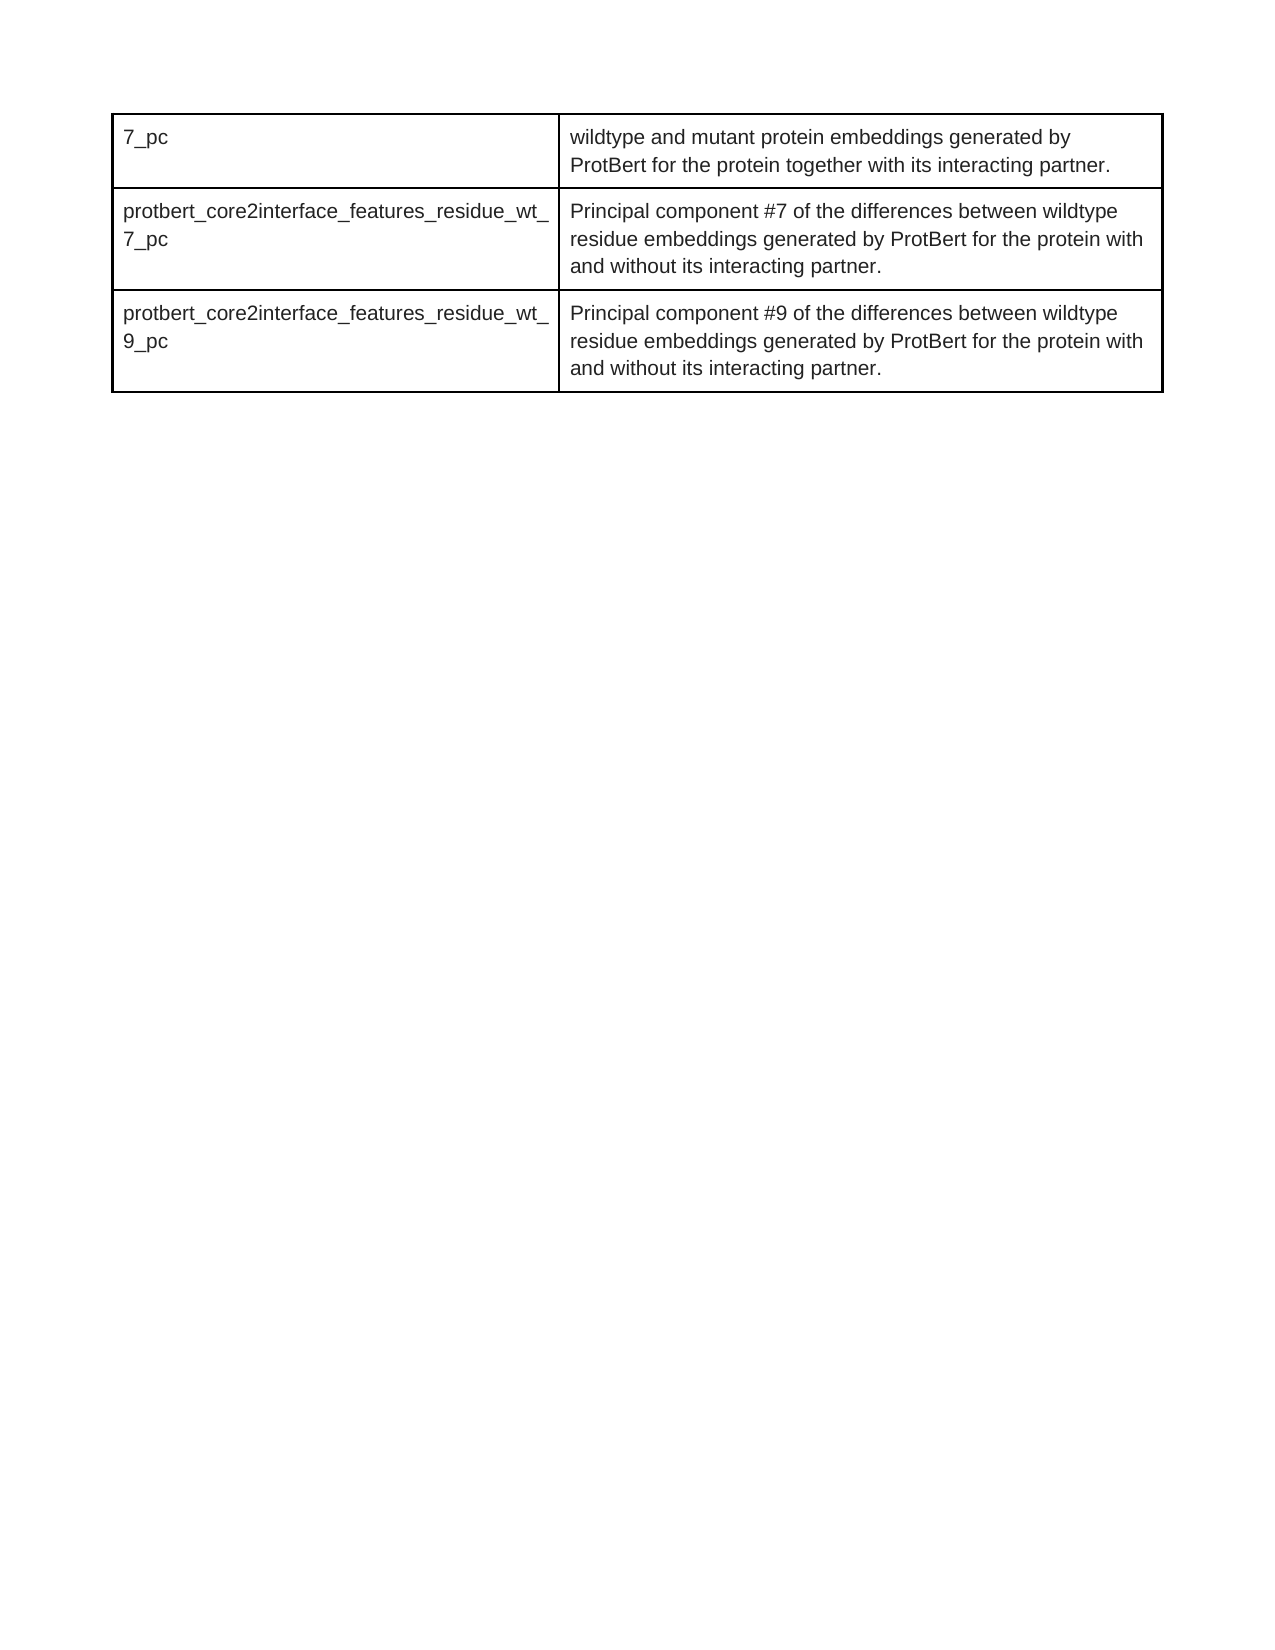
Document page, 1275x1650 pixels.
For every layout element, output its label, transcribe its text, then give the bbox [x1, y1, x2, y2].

table_cell protbert_core2interface_features_residue_wt_9_pc [114, 291, 558, 391]
table_cell Principal component #7 of the differences between wildtype residue embeddings generated by ProtBert for the protein with and without its interacting partner. [560, 189, 1161, 289]
table_cell protbert_core2interface_features_residue_wt_7_pc [114, 189, 558, 289]
table_cell wildtype and mutant protein embeddings generated by ProtBert for the protein together with its interacting partner. [560, 115, 1161, 187]
table_cell 7_pc [114, 115, 558, 187]
table_cell Principal component #9 of the differences between wildtype residue embeddings generated by ProtBert for the protein with and without its interacting partner. [560, 291, 1161, 391]
